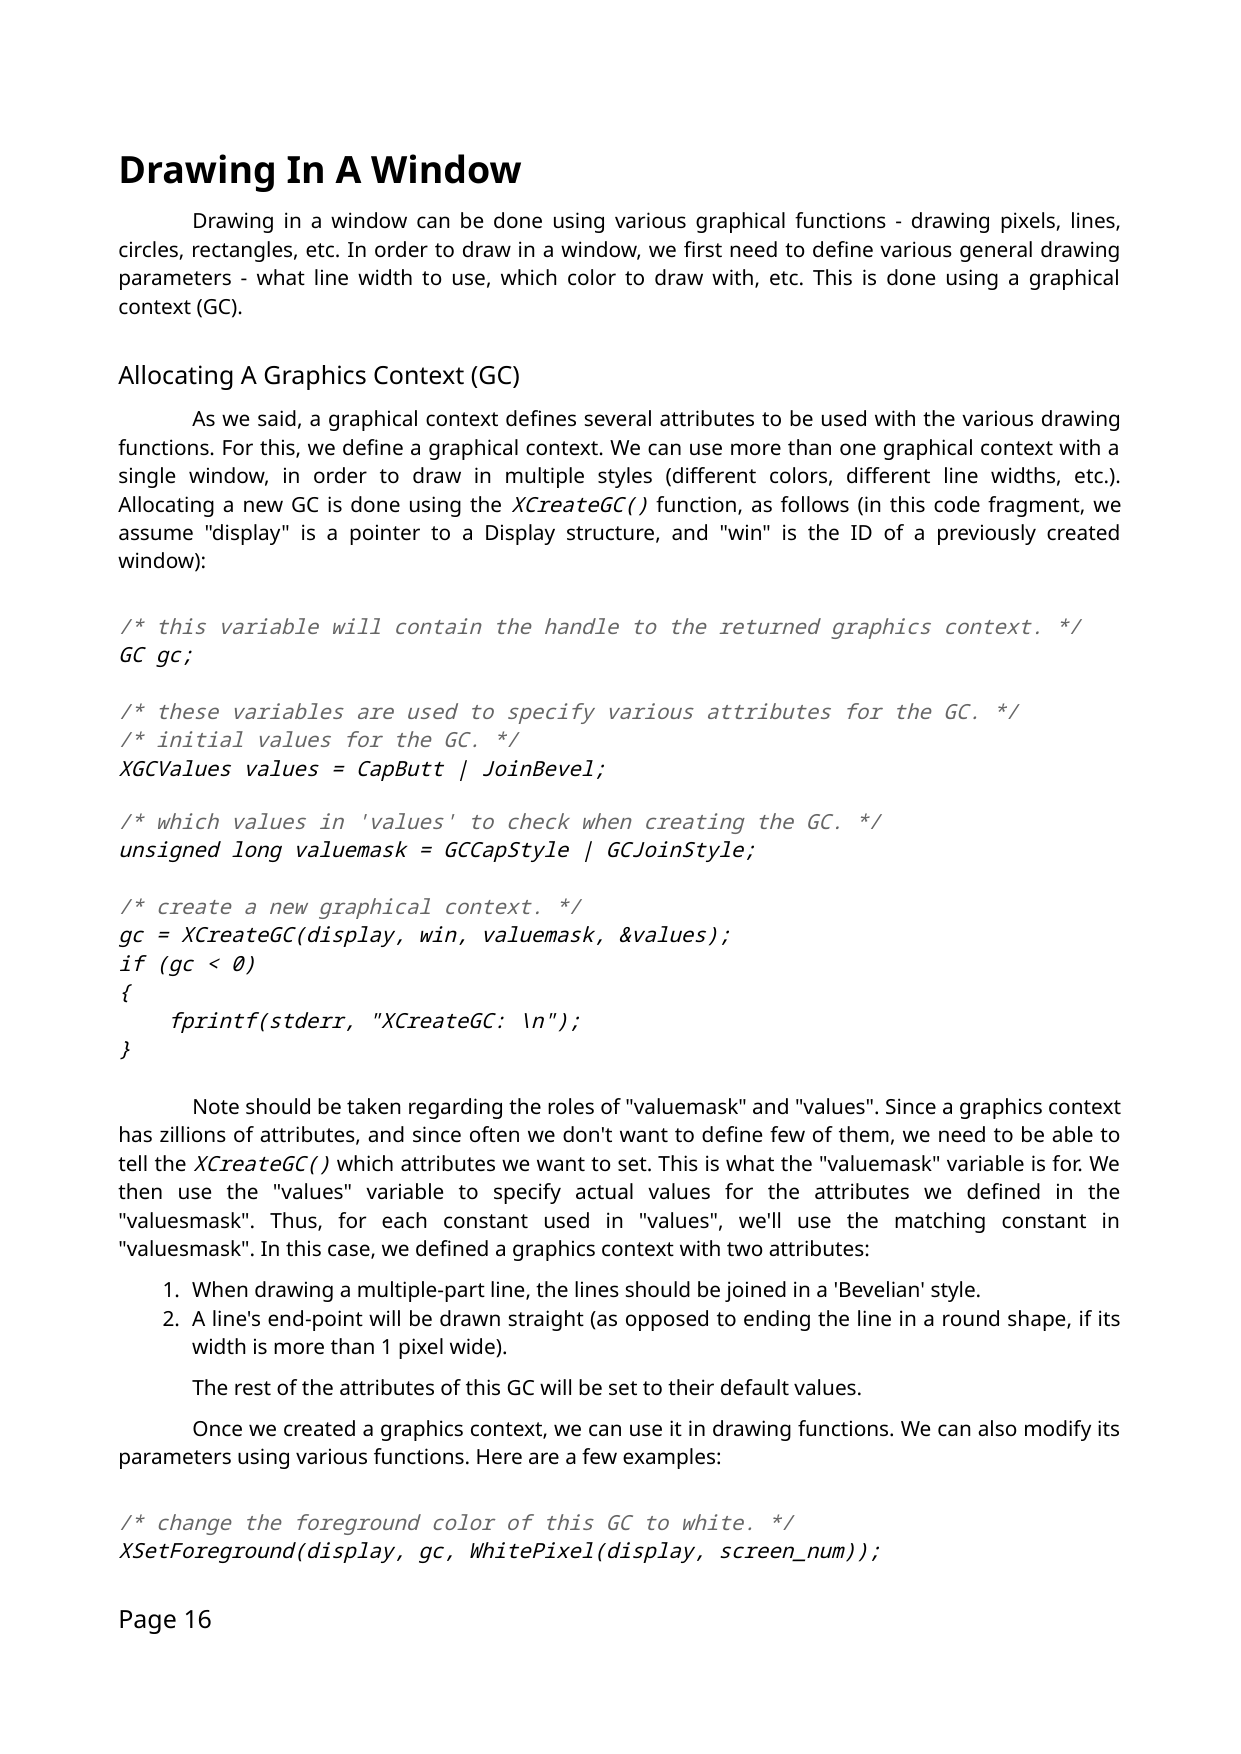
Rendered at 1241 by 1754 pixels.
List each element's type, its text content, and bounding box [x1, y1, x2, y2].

text /* these variables are used to specify various attributes for the GC. */ [118, 697, 1122, 726]
text } [118, 1034, 1122, 1063]
text As we said, a graphical context defines several attributes to be used with the various drawing functions. For this, we define a graphical context. We can use more than one graphical context with a single window, in order to draw in multiple styles (different colors, different line widths, etc.). Allocating a new GC is done using the XCreateGC() function, as follows (in this code fragment, we assume "display" is a pointer to a Display structure, and "win" is the ID of a previously created window): [118, 404, 1122, 575]
text XSetForeground(display, gc, WhitePixel(display, screen_num)); [118, 1536, 1122, 1564]
list When drawing a multiple-part line, the lines should be joined in a 'Bevelian' style. [162, 1275, 1122, 1304]
text XGCValues values = CapButt | JoinBevel; [118, 754, 1122, 782]
text Note should be taken regarding the roles of "valuemask" and "values". Since a graphics context has zillions of attributes, and since often we don't want to define few of them, we need to be able to tell the XCreateGC() which attributes we want to set. This is what the "valuemask" variable is for. We then use the "values" variable to specify actual values for the attributes we defined in the "valuesmask". Thus, for each constant used in "values", we'll use the matching constant in "valuesmask". In this case, we defined a graphics context with two attributes: [118, 1092, 1122, 1263]
text fprintf(stderr, "XCreateGC: \n"); [118, 1006, 1122, 1034]
text gc = XCreateGC(display, win, valuemask, &values); [118, 921, 1122, 949]
text unsigned long valuemask = GCCapStyle | GCJoinStyle; [118, 835, 1122, 864]
text if (gc < 0) [118, 949, 1122, 977]
list A line's end-point will be drawn straight (as opposed to ending the line in a round shape, if its width is more than 1 pixel wide). [162, 1304, 1122, 1361]
subtitle Drawing In A Window [118, 143, 1122, 194]
text GC gc; [118, 640, 1122, 669]
text /* initial values for the GC. */ [118, 726, 1122, 754]
text Once we created a graphics context, we can use it in drawing functions. We can also modify its parameters using various functions. Here are a few examples: [118, 1414, 1122, 1471]
text The rest of the attributes of this GC will be set to their default values. [118, 1373, 1122, 1402]
text /* create a new graphical context. */ [118, 892, 1122, 921]
text /* change the foreground color of this GC to white. */ [118, 1508, 1122, 1536]
text /* which values in 'values' to check when creating the GC. */ [118, 807, 1122, 835]
text /* this variable will contain the handle to the returned graphics context. */ [118, 612, 1122, 640]
subtitle Allocating A Graphics Context (GC) [118, 358, 1122, 392]
text { [118, 977, 1122, 1006]
text Drawing in a window can be done using various graphical functions - drawing pixels, lines, circles, rectangles, etc. In order to draw in a window, we first need to define various general drawing parameters - what line width to use, which color to draw with, etc. This is done using a graphical context (GC). [118, 207, 1122, 320]
